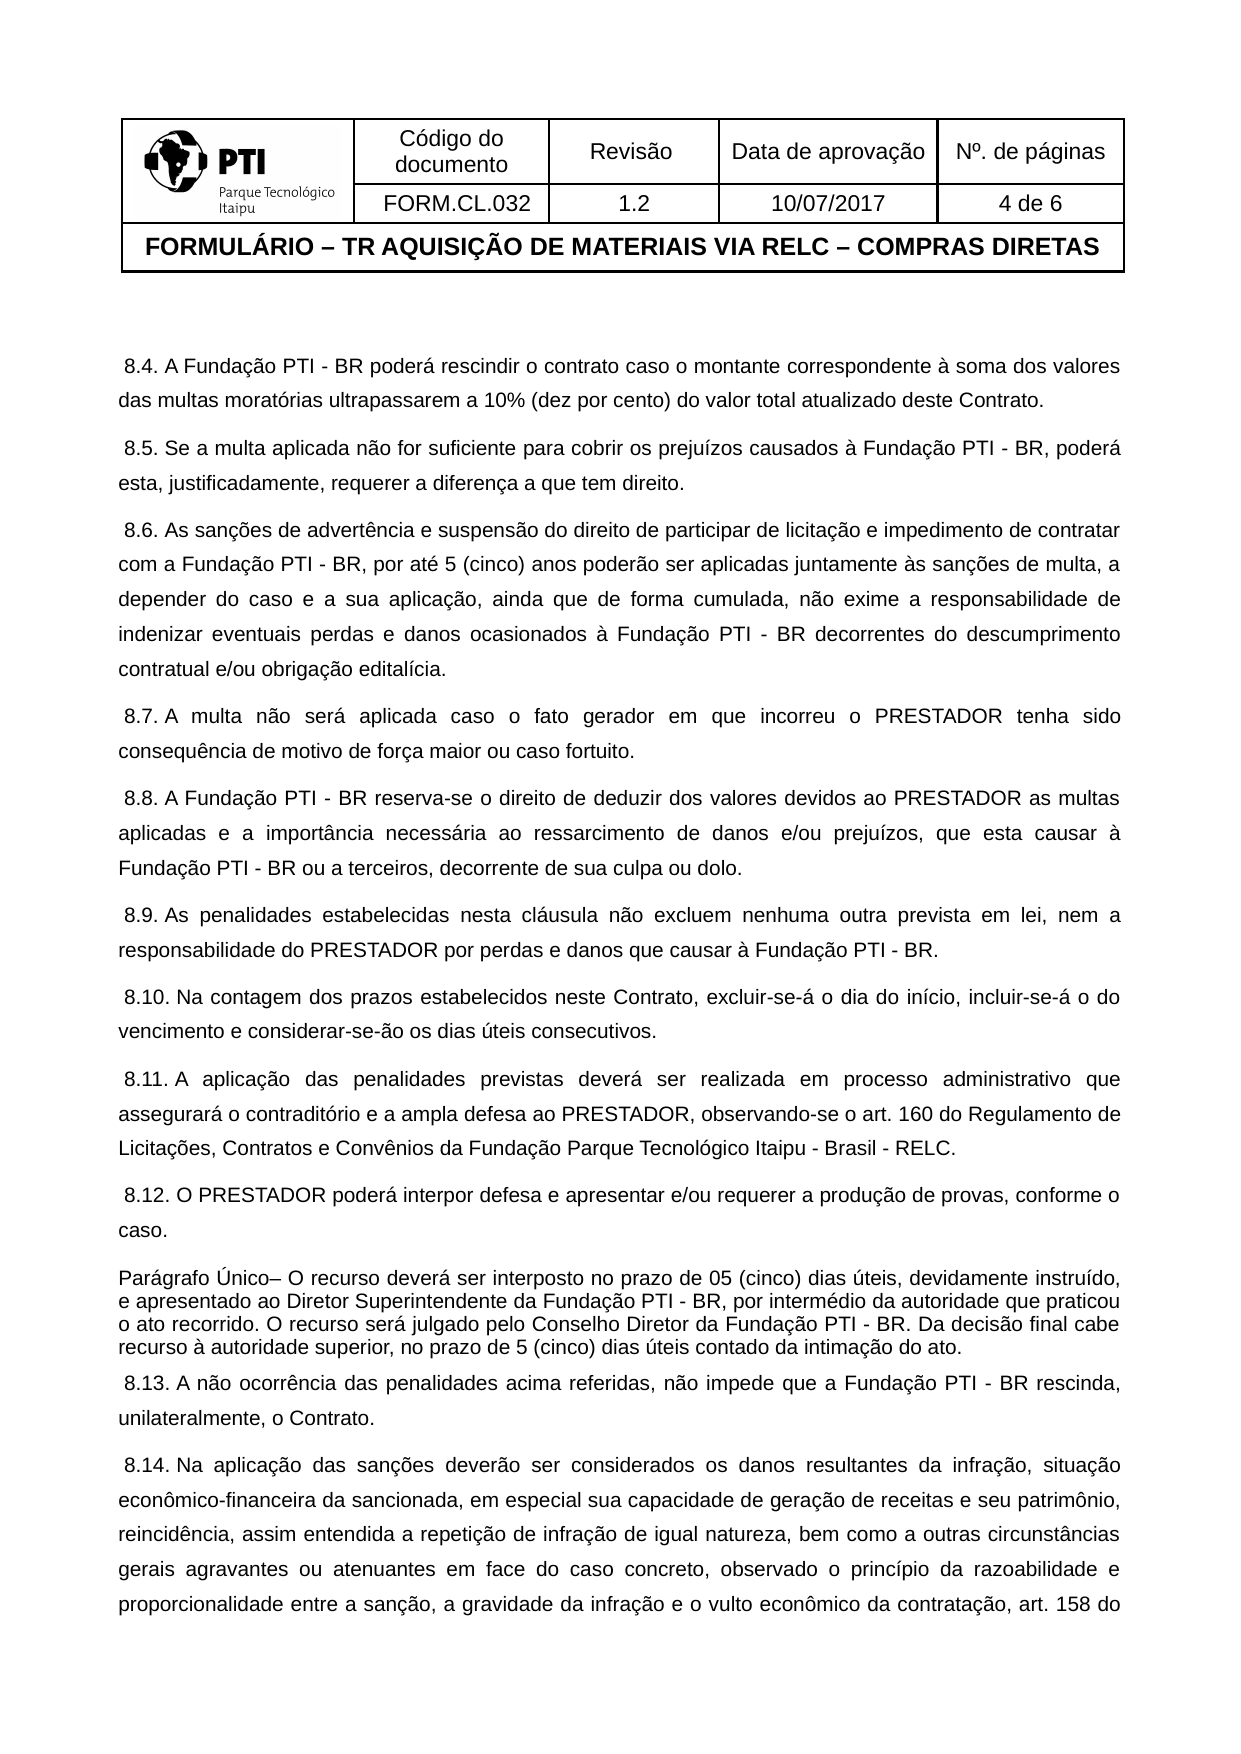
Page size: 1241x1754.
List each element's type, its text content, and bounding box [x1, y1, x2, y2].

subtitle Se a multa aplicada não for suficiente para cobrir os prejuízos causados à Fundação PTI - BR, poderá esta, justificadamente, requerer a diferença a que tem direito. [118, 436, 1122, 494]
subtitle As penalidades estabelecidas nesta cláusula não excluem nenhuma outra prevista em lei, nem a responsabilidade do PRESTADOR por perdas e danos que causar à Fundação PTI - BR. [118, 903, 1122, 961]
picture [133, 126, 342, 222]
subtitle O PRESTADOR poderá interpor defesa e apresentar e/ou requerer a produção de provas, conforme o caso. [118, 1184, 1122, 1242]
subtitle A multa não será aplicada caso o fato gerador em que incorreu o PRESTADOR tenha sido consequência de motivo de força maior ou caso fortuito. [118, 704, 1122, 763]
subtitle Na contagem dos prazos estabelecidos neste Contrato, excluir-se-á o dia do início, incluir-se-á o do vencimento e considerar-se-ão os dias úteis consecutivos. [118, 985, 1122, 1043]
subtitle As sanções de advertência e suspensão do direito de participar de licitação e impedimento de contratar com a Fundação PTI - BR, por até 5 (cinco) anos poderão ser aplicadas juntamente às sanções de multa, a depender do caso e a sua aplicação, ainda que de forma cumulada, não exime a responsabilidade de indenizar eventuais perdas e danos ocasionados à Fundação PTI - BR decorrentes do descumprimento contratual e/ou obrigação editalícia. [118, 518, 1122, 681]
text Parágrafo Único– O recurso deverá ser interposto no prazo de 05 (cinco) dias úteis, devidamente instruído, e apresentado ao Diretor Superintendente da Fundação PTI - BR, por intermédio da autoridade que praticou o ato recorrido. O recurso será julgado pelo Conselho Diretor da Fundação PTI - BR. Da decisão final cabe recurso à autoridade superior, no prazo de 5 (cinco) dias úteis contado da intimação do ato. [118, 1266, 1122, 1359]
subtitle A não ocorrência das penalidades acima referidas, não impede que a Fundação PTI - BR rescinda, unilateralmente, o Contrato. [118, 1371, 1122, 1429]
subtitle A Fundação PTI - BR reserva-se o direito de deduzir dos valores devidos ao PRESTADOR as multas aplicadas e a importância necessária ao ressarcimento de danos e/ou prejuízos, que esta causar à Fundação PTI - BR ou a terceiros, decorrente de sua culpa ou dolo. [118, 787, 1122, 879]
subtitle Na aplicação das sanções deverão ser considerados os danos resultantes da infração, situação econômico-financeira da sancionada, em especial sua capacidade de geração de receitas e seu patrimônio, reincidência, assim entendida a repetição de infração de igual natureza, bem como a outras circunstâncias gerais agravantes ou atenuantes em face do caso concreto, observado o princípio da razoabilidade e proporcionalidade entre a sanção, a gravidade da infração e o vulto econômico da contratação, art. 158 do [118, 1453, 1122, 1616]
subtitle A Fundação PTI - BR poderá rescindir o contrato caso o montante correspondente à soma dos valores das multas moratórias ultrapassarem a 10% (dez por cento) do valor total atualizado deste Contrato. [118, 354, 1122, 412]
subtitle A aplicação das penalidades previstas deverá ser realizada em processo administrativo que assegurará o contraditório e a ampla defesa ao PRESTADOR, observando-se o art. 160 do Regulamento de Licitações, Contratos e Convênios da Fundação Parque Tecnológico Itaipu - Brasil - RELC. [118, 1067, 1122, 1160]
